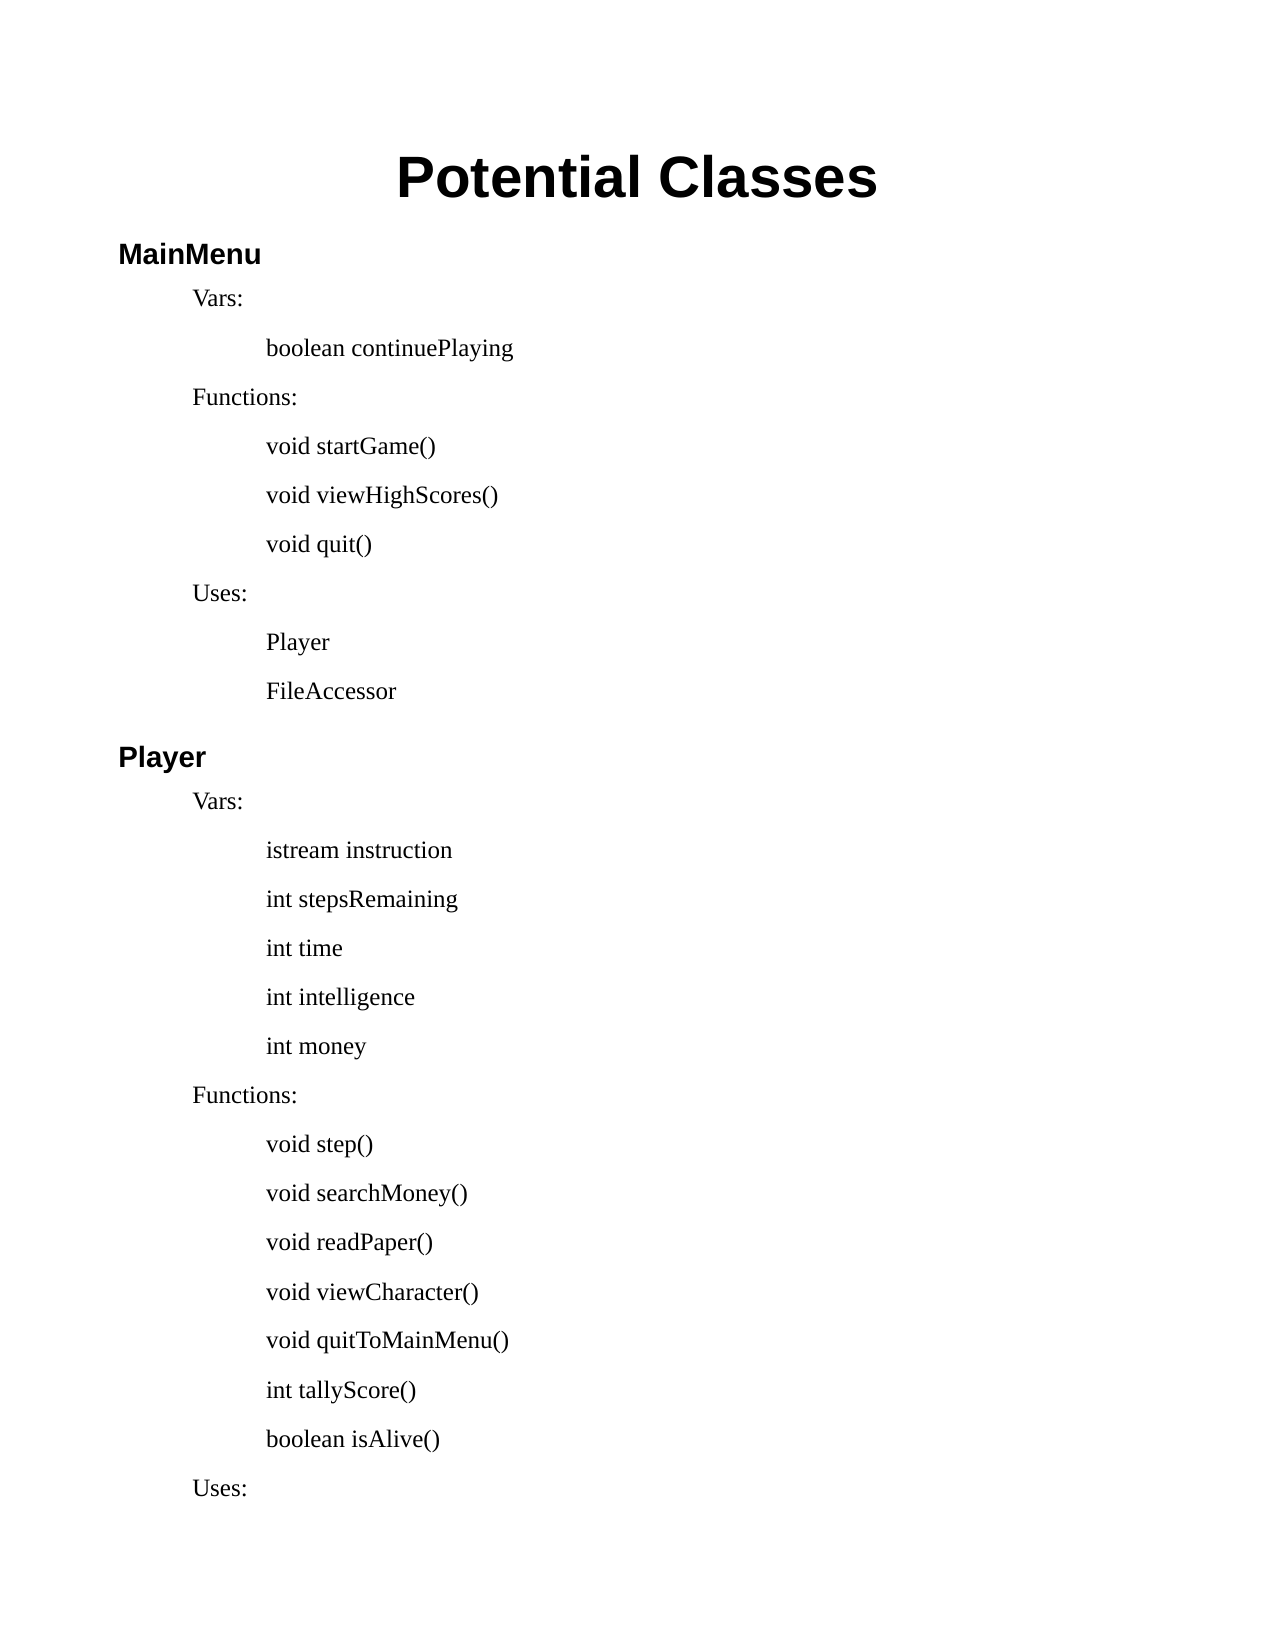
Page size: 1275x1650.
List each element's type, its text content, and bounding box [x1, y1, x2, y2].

text void readPaper() [118, 1227, 1157, 1256]
text Player [118, 627, 1157, 656]
text int stepsRemaining [118, 884, 1157, 913]
subtitle MainMenu [118, 237, 1157, 271]
text Vars: [118, 283, 1157, 312]
text Uses: [118, 1473, 1157, 1502]
text boolean isAlive() [118, 1424, 1157, 1452]
text int intelligence [118, 982, 1157, 1011]
text void viewHighScores() [118, 480, 1157, 508]
text Vars: [118, 786, 1157, 815]
text Functions: [118, 382, 1157, 410]
text FileAccessor [118, 676, 1157, 705]
text int tallyScore() [118, 1375, 1157, 1403]
text void step() [118, 1129, 1157, 1158]
text void startGame() [118, 431, 1157, 459]
text int time [118, 933, 1157, 962]
text boolean continuePlaying [118, 333, 1157, 361]
text void searchMoney() [118, 1178, 1157, 1207]
text Functions: [118, 1080, 1157, 1109]
title Potential Classes [118, 143, 1157, 210]
text int money [118, 1031, 1157, 1060]
text void quit() [118, 529, 1157, 558]
text void quitToMainMenu() [118, 1326, 1157, 1354]
text Uses: [118, 578, 1157, 607]
text istream instruction [118, 835, 1157, 864]
text void viewCharacter() [118, 1277, 1157, 1305]
subtitle Player [118, 740, 1157, 773]
